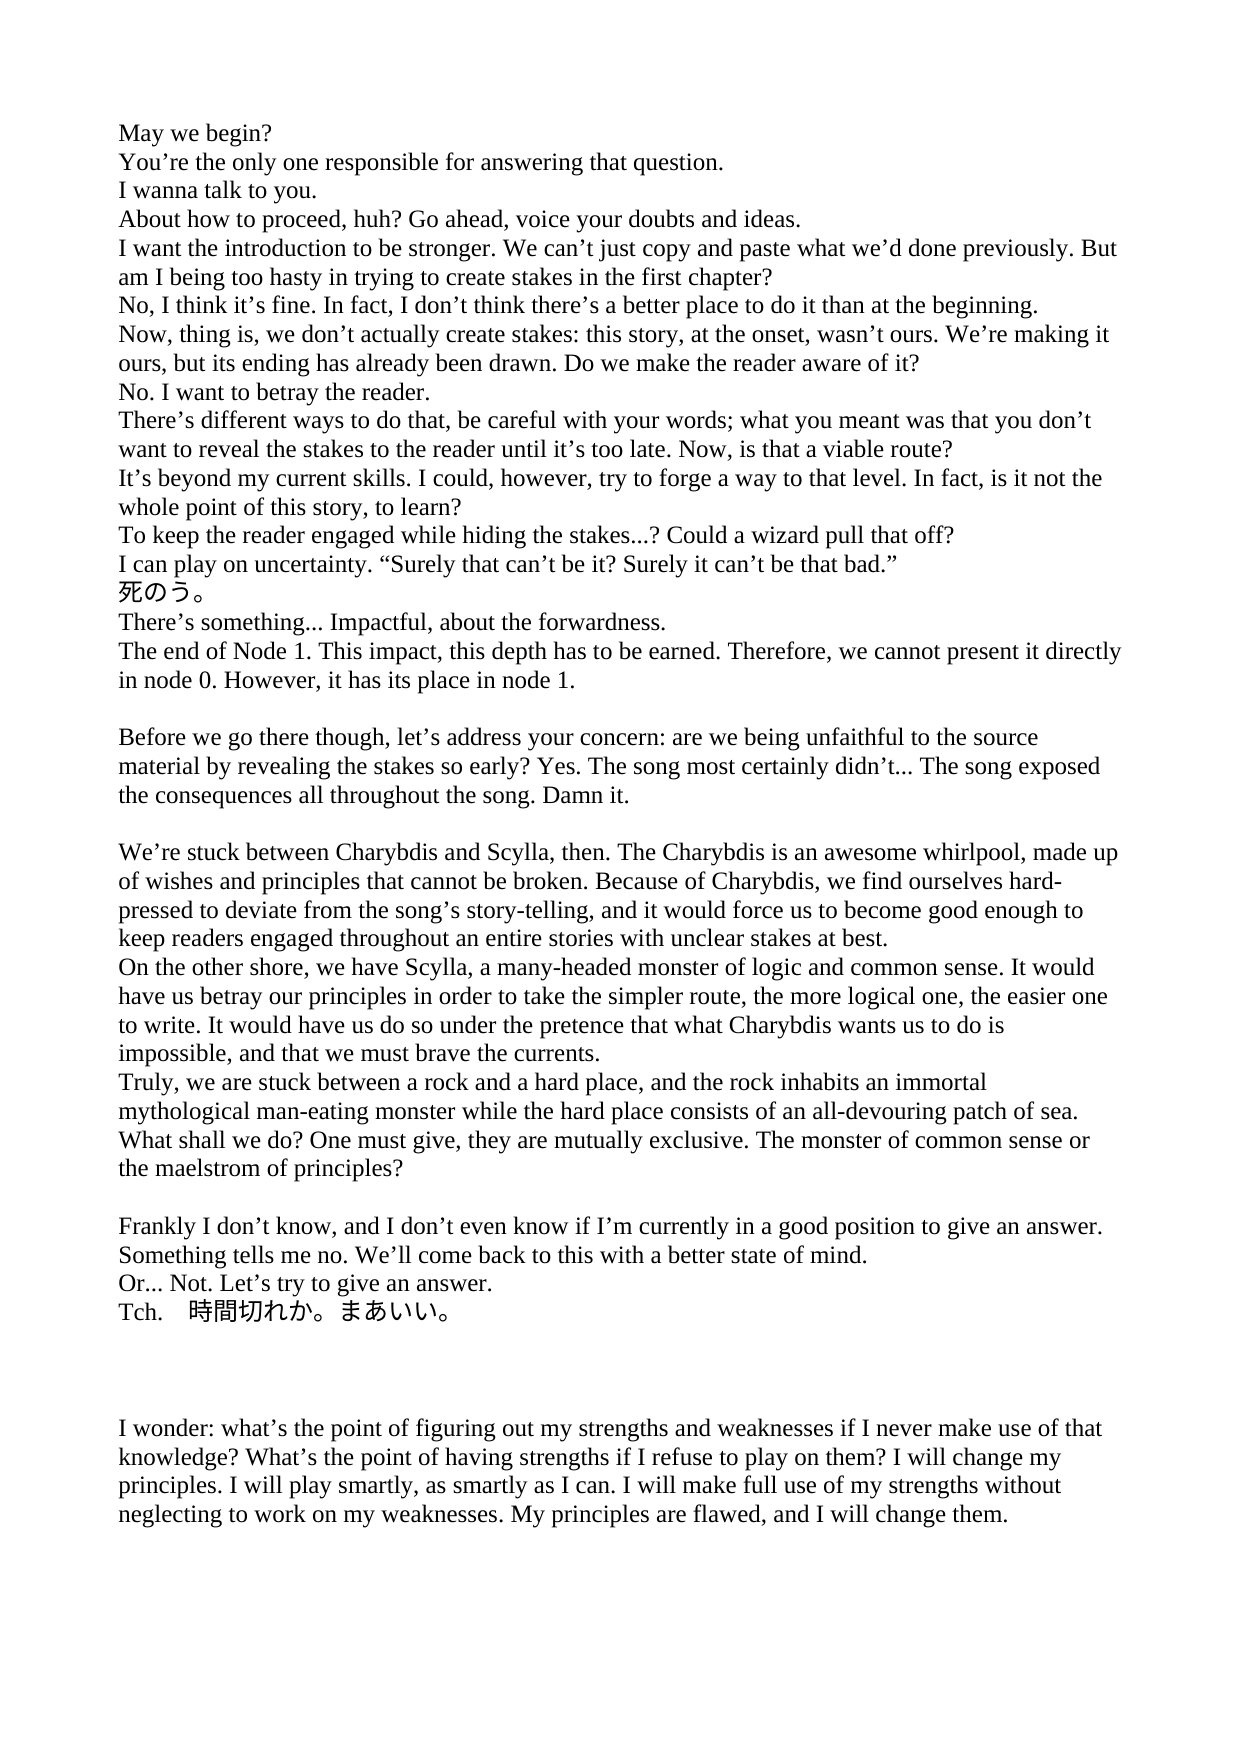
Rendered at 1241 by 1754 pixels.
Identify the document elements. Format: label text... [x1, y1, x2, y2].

text We’re stuck between Charybdis and Scylla, then. The Charybdis is an awesome whirlpool, made up of wishes and principles that cannot be broken. Because of Charybdis, we find ourselves hard-pressed to deviate from the song’s story-telling, and it would force us to become good enough to keep readers engaged throughout an entire stories with unclear stakes at best. [118, 837, 1122, 952]
text I wonder: what’s the point of figuring out my strengths and weaknesses if I never make use of that knowledge? What’s the point of having strengths if I refuse to play on them? I will change my principles. I will play smartly, as smartly as I can. I will make full use of my strengths without neglecting to work on my weaknesses. My principles are flawed, and I will change them. [118, 1413, 1122, 1528]
text No, I think it’s fine. In fact, I don’t think there’s a better place to do it than at the beginning. [118, 291, 1122, 319]
text You’re the only one responsible for answering that question. [118, 147, 1122, 176]
text To keep the reader engaged while hiding the stakes...? Could a wizard pull that off? [118, 521, 1122, 549]
text The end of Node 1. This impact, this depth has to be earned. Therefore, we cannot present it directly in node 0. However, it has its place in node 1. [118, 636, 1122, 693]
text Now, thing is, we don’t actually create stakes: this story, at the onset, wasn’t ours. We’re making it ours, but its ending has already been drawn. Do we make the reader aware of it? [118, 319, 1122, 377]
text Frankly I don’t know, and I don’t even know if I’m currently in a good position to give an answer. Something tells me no. We’ll come back to this with a better state of mind. [118, 1211, 1122, 1268]
text Tch. 時間切れか。まあいい。 [118, 1297, 1122, 1327]
text No. I want to betray the reader. [118, 377, 1122, 406]
text Truly, we are stuck between a rock and a hard place, and the rock inhabits an immortal mythological man-eating monster while the hard place consists of an all-devouring patch of sea. What shall we do? One must give, they are mutually exclusive. The monster of common sense or the maelstrom of principles? [118, 1067, 1122, 1182]
text 死のう。 [118, 578, 1122, 607]
text May we begin? [118, 118, 1122, 147]
text Before we go there though, let’s address your concern: are we being unfaithful to the source material by revealing the stakes so early? Yes. The song most certainly didn’t... The song exposed the consequences all throughout the song. Damn it. [118, 722, 1122, 808]
text About how to proceed, huh? Go ahead, voice your doubts and ideas. [118, 204, 1122, 233]
text There’s something... Impactful, about the forwardness. [118, 607, 1122, 636]
text There’s different ways to do that, be careful with your words; what you meant was that you don’t want to reveal the stakes to the reader until it’s too late. Now, is that a viable route? [118, 406, 1122, 463]
text Or... Not. Let’s try to give an answer. [118, 1268, 1122, 1297]
text On the other shore, we have Scylla, a many-headed monster of logic and common sense. It would have us betray our principles in order to take the simpler route, the more logical one, the easier one to write. It would have us do so under the pretence that what Charybdis wants us to do is impossible, and that we must brave the currents. [118, 952, 1122, 1067]
text I wanna talk to you. [118, 176, 1122, 204]
text I can play on uncertainty. “Surely that can’t be it? Surely it can’t be that bad.” [118, 549, 1122, 578]
text It’s beyond my current skills. I could, however, try to forge a way to that level. In fact, is it not the whole point of this story, to learn? [118, 463, 1122, 521]
text I want the introduction to be stronger. We can’t just copy and paste what we’d done previously. But am I being too hasty in trying to create stakes in the first chapter? [118, 233, 1122, 291]
